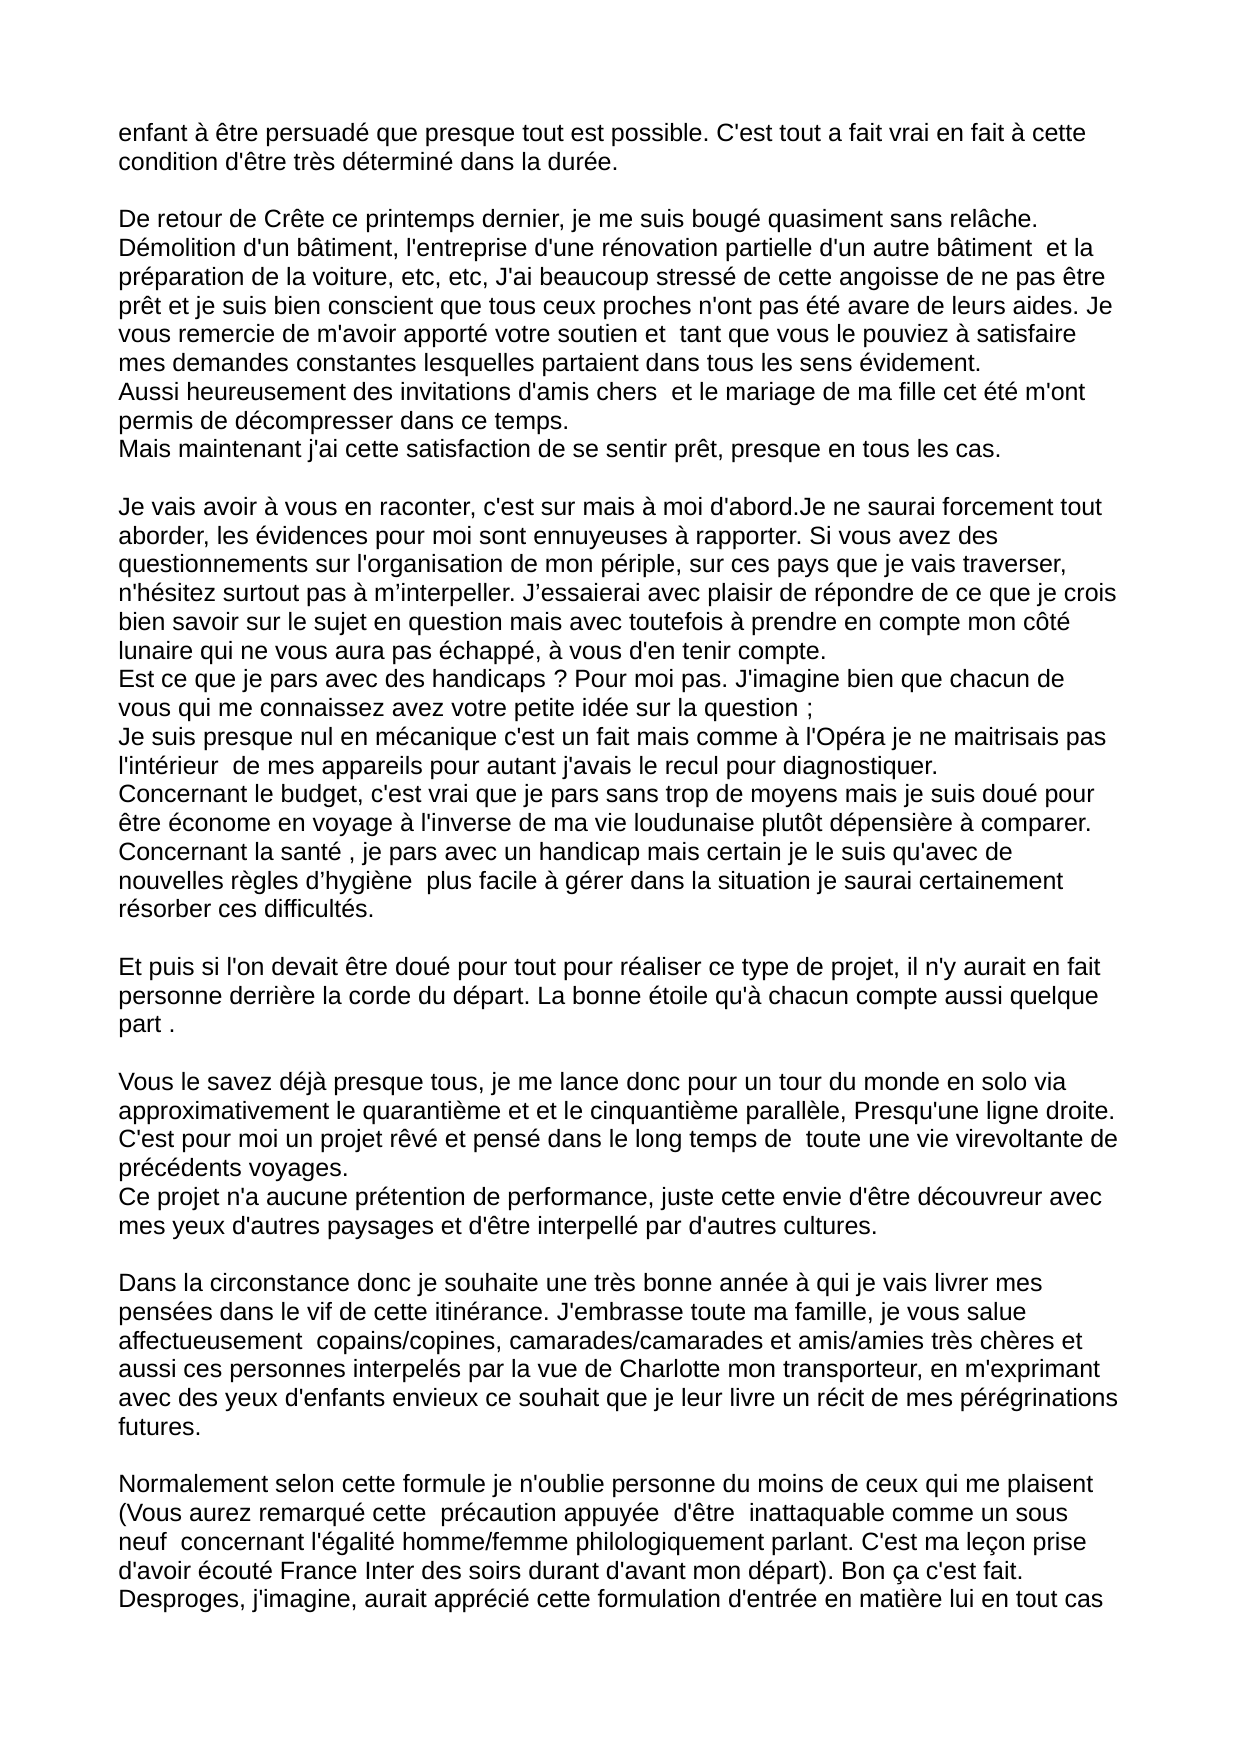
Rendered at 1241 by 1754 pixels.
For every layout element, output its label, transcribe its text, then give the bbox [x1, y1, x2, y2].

text Aussi heureusement des invitations d'amis chers et le mariage de ma fille cet été m'ont permis de décompresser dans ce temps. [118, 377, 1122, 434]
text Je vais avoir à vous en raconter, c'est sur mais à moi d'abord.Je ne saurai forcement tout aborder, les évidences pour moi sont ennuyeuses à rapporter. Si vous avez des questionnements sur l'organisation de mon périple, sur ces pays que je vais traverser, n'hésitez surtout pas à m’interpeller. J’essaierai avec plaisir de répondre de ce que je crois bien savoir sur le sujet en question mais avec toutefois à prendre en compte mon côté lunaire qui ne vous aura pas échappé, à vous d'en tenir compte. [118, 463, 1122, 664]
text Dans la circonstance donc je souhaite une très bonne année à qui je vais livrer mes pensées dans le vif de cette itinérance. J'embrasse toute ma famille, je vous salue affectueusement copains/copines, camarades/camarades et amis/amies très chères et aussi ces personnes interpelés par la vue de Charlotte mon transporteur, en m'exprimant avec des yeux d'enfants envieux ce souhait que je leur livre un récit de mes pérégrinations futures. [118, 1268, 1122, 1469]
text Mais maintenant j'ai cette satisfaction de se sentir prêt, presque en tous les cas. [118, 434, 1122, 463]
text Concernant la santé , je pars avec un handicap mais certain je le suis qu'avec de nouvelles règles d’hygiène plus facile à gérer dans la situation je saurai certainement résorber ces difficultés. [118, 837, 1122, 923]
text C'est pour moi un projet rêvé et pensé dans le long temps de toute une vie virevoltante de précédents voyages. [118, 1124, 1122, 1182]
text Est ce que je pars avec des handicaps ? Pour moi pas. J'imagine bien que chacun de vous qui me connaissez avez votre petite idée sur la question ; Je suis presque nul en mécanique c'est un fait mais comme à l'Opéra je ne maitrisais pas l'intérieur de mes appareils pour autant j'avais le recul pour diagnostiquer. [118, 664, 1122, 779]
text Normalement selon cette formule je n'oublie personne du moins de ceux qui me plaisent (Vous aurez remarqué cette précaution appuyée d'être inattaquable comme un sous neuf concernant l'égalité homme/femme philologiquement parlant. C'est ma leçon prise d'avoir écouté France Inter des soirs durant d'avant mon départ). Bon ça c'est fait. Desproges, j'imagine, aurait apprécié cette formulation d'entrée en matière lui en tout cas [118, 1469, 1122, 1613]
text Concernant le budget, c'est vrai que je pars sans trop de moyens mais je suis doué pour être économe en voyage à l'inverse de ma vie loudunaise plutôt dépensière à comparer. [118, 779, 1122, 837]
text Ce projet n'a aucune prétention de performance, juste cette envie d'être découvreur avec mes yeux d'autres paysages et d'être interpellé par d'autres cultures. [118, 1182, 1122, 1239]
text Et puis si l'on devait être doué pour tout pour réaliser ce type de projet, il n'y aurait en fait personne derrière la corde du départ. La bonne étoile qu'à chacun compte aussi quelque part . [118, 952, 1122, 1038]
text enfant à être persuadé que presque tout est possible. C'est tout a fait vrai en fait à cette condition d'être très déterminé dans la durée. [118, 118, 1122, 176]
text De retour de Crête ce printemps dernier, je me suis bougé quasiment sans relâche. Démolition d'un bâtiment, l'entreprise d'une rénovation partielle d'un autre bâtiment et la préparation de la voiture, etc, etc, J'ai beaucoup stressé de cette angoisse de ne pas être prêt et je suis bien conscient que tous ceux proches n'ont pas été avare de leurs aides. Je vous remercie de m'avoir apporté votre soutien et tant que vous le pouviez à satisfaire mes demandes constantes lesquelles partaient dans tous les sens évidement. [118, 176, 1122, 377]
text Vous le savez déjà presque tous, je me lance donc pour un tour du monde en solo via approximativement le quarantième et et le cinquantième parallèle, Presqu'une ligne droite. [118, 1038, 1122, 1124]
